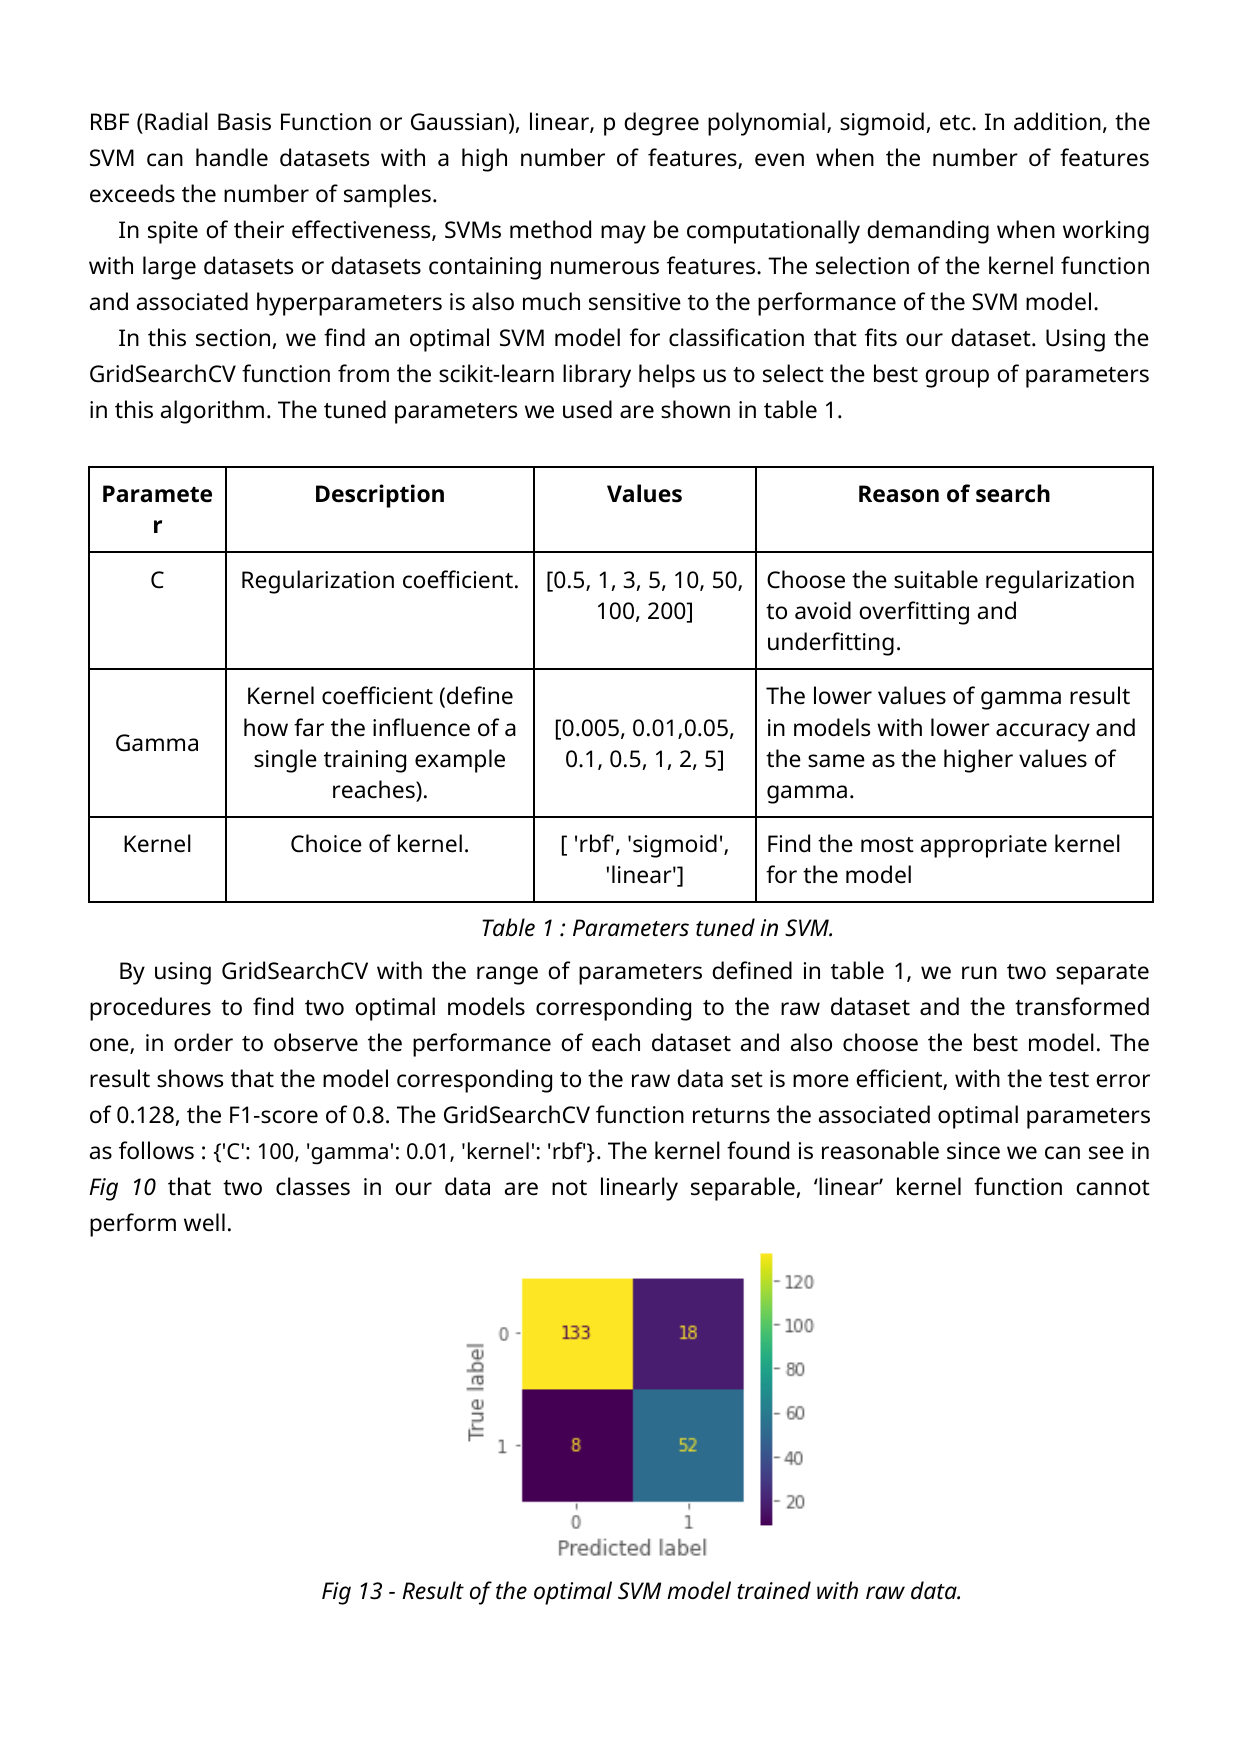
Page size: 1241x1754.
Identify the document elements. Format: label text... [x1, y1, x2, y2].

table_header Parameter [90, 468, 225, 551]
table_cell Choice of kernel. [227, 818, 533, 901]
table_cell C [90, 553, 225, 668]
table_header Reason of search [757, 468, 1152, 551]
table_cell Regularization coefficient. [227, 553, 533, 668]
table_cell Find the most appropriate kernel for the model [757, 818, 1152, 901]
table_cell Choose the suitable regularization to avoid overfitting and underfitting. [757, 553, 1152, 668]
text RBF (Radial Basis Function or Gaussian), linear, p degree polynomial, sigmoid, etc. In addition, the SVM can handle datasets with a high number of features, even when the number of features exceeds the number of samples. [88, 106, 1152, 209]
table_cell [ 'rbf', 'sigmoid', 'linear'] [535, 818, 755, 901]
text In this section, we find an optimal SVM model for classification that fits our dataset. Using the GridSearchCV function from the scikit-learn library helps us to select the best group of parameters in this algorithm. The tuned parameters we used are shown in table 1. [88, 322, 1152, 425]
text By using GridSearchCV with the range of parameters defined in table 1, we run two separate procedures to find two optimal models corresponding to the raw dataset and the transformed one, in order to observe the performance of each dataset and also choose the best model. The result shows that the model corresponding to the raw data set is more efficient, with the test error of 0.128, the F1-score of 0.8. The GridSearchCV function returns the associated optimal parameters as follows : {'C': 100, 'gamma': 0.01, 'kernel': 'rbf'}. The kernel found is reasonable since we can see in Fig 10 that two classes in our data are not linearly separable, ‘linear’ kernel function cannot perform well. [88, 955, 1152, 1238]
table_cell The lower values of gamma result in models with lower accuracy and the same as the higher values of gamma. [757, 670, 1152, 816]
table_cell Gamma [90, 670, 225, 816]
table_header Description [227, 468, 533, 551]
table_cell [0.5, 1, 3, 5, 10, 50, 100, 200] [535, 553, 755, 668]
text In spite of their effectiveness, SVMs method may be computationally demanding when working with large datasets or datasets containing numerous features. The selection of the kernel function and associated hyperparameters is also much sensitive to the performance of the SVM model. [88, 214, 1152, 317]
table_cell Kernel [90, 818, 225, 901]
text Table 1 : Parameters tuned in SVM. [88, 911, 1152, 943]
table_header Values [535, 468, 755, 551]
table_cell Kernel coefficient (define how far the influence of a single training example reaches). [227, 670, 533, 816]
picture [457, 1242, 828, 1571]
text Fig 13 - Result of the optimal SVM model trained with raw data. [133, 1575, 1152, 1606]
table_cell [0.005, 0.01,0.05, 0.1, 0.5, 1, 2, 5] [535, 670, 755, 816]
